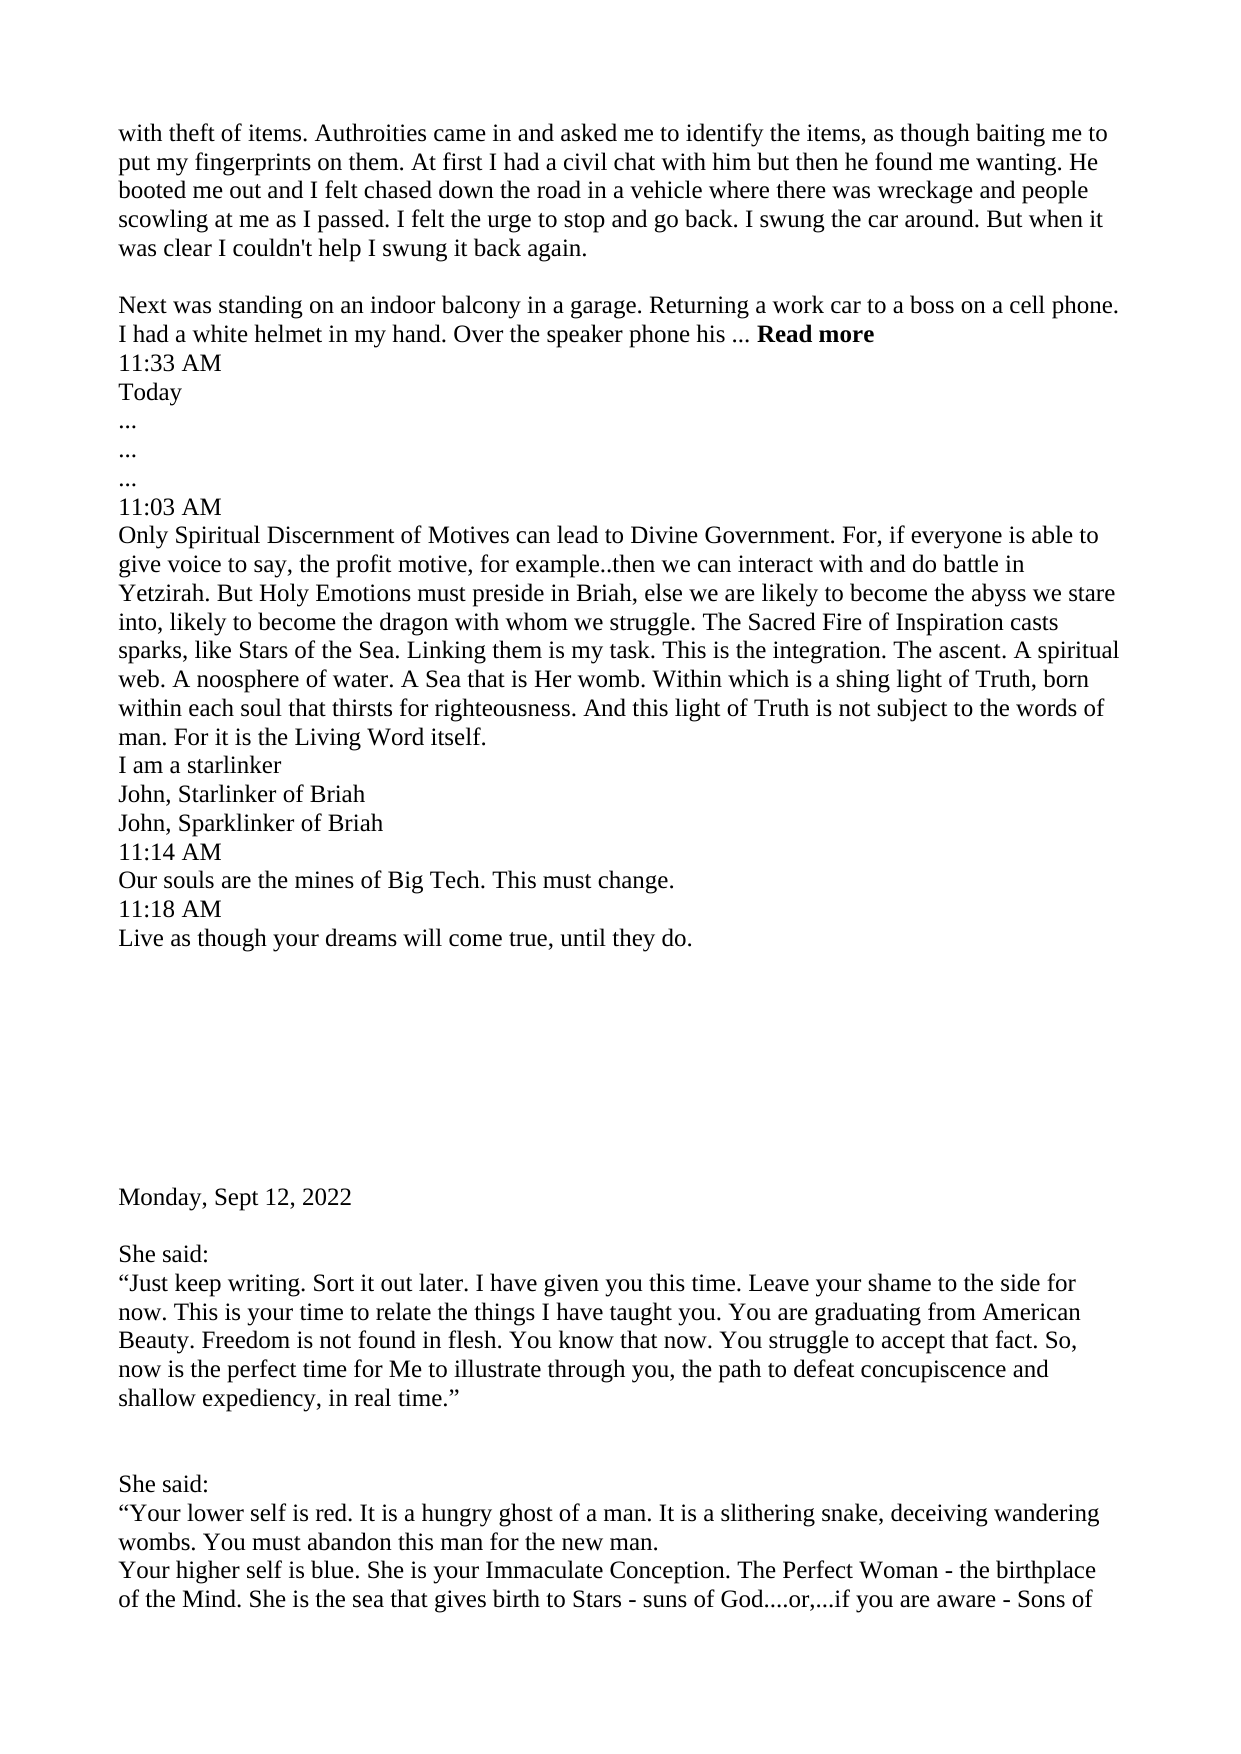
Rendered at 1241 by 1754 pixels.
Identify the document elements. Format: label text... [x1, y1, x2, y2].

text ... [118, 406, 1122, 434]
text Your higher self is blue. She is your Immaculate Conception. The Perfect Woman - the birthplace of the Mind. She is the sea that gives birth to Stars - suns of God....or,...if you are aware - Sons of [118, 1556, 1122, 1613]
text ... [118, 434, 1122, 463]
text 11:18 AM [118, 894, 1122, 923]
text Only Spiritual Discernment of Motives can lead to Divine Government. For, if everyone is able to give voice to say, the profit motive, for example..then we can interact with and do battle in Yetzirah. But Holy Emotions must preside in Briah, else we are likely to become the abyss we stare into, likely to become the dragon with whom we struggle. The Sacred Fire of Inspiration casts sparks, like Stars of the Sea. Linking them is my task. This is the integration. The ascent. A spiritual web. A noosphere of water. A Sea that is Her womb. Within which is a shing light of Truth, born within each soul that thirsts for righteousness. And this light of Truth is not subject to the words of man. For it is the Living Word itself. [118, 521, 1122, 751]
text Monday, Sept 12, 2022 [118, 1182, 1122, 1211]
text Live as though your dreams will come true, until they do. [118, 923, 1122, 952]
text John, Sparklinker of Briah [118, 808, 1122, 837]
text 11:14 AM [118, 837, 1122, 866]
text John, Starlinker of Briah [118, 779, 1122, 808]
text “Just keep writing. Sort it out later. I have given you this time. Leave your shame to the side for now. This is your time to relate the things I have taught you. You are graduating from American Beauty. Freedom is not found in flesh. You know that now. You struggle to accept that fact. So, now is the perfect time for Me to illustrate through you, the path to defeat concupiscence and shallow expediency, in real time.” [118, 1268, 1122, 1412]
text with theft of items. Authroities came in and asked me to identify the items, as though baiting me to put my fingerprints on them. At first I had a civil chat with him but then he found me wanting. He booted me out and I felt chased down the road in a vehicle where there was wreckage and people scowling at me as I passed. I felt the urge to stop and go back. I swung the car around. But when it was clear I couldn't help I swung it back again. Next was standing on an indoor balcony in a garage. Returning a work car to a boss on a cell phone. I had a white helmet in my hand. Over the speaker phone his ... Read more [118, 118, 1122, 348]
text ... [118, 463, 1122, 492]
text 11:03 AM [118, 492, 1122, 521]
text She said: [118, 1469, 1122, 1498]
text I am a starlinker [118, 751, 1122, 779]
text She said: [118, 1239, 1122, 1268]
text 11:33 AM [118, 348, 1122, 377]
text Our souls are the mines of Big Tech. This must change. [118, 866, 1122, 894]
text “Your lower self is red. It is a hungry ghost of a man. It is a slithering snake, deceiving wandering wombs. You must abandon this man for the new man. [118, 1498, 1122, 1556]
text Today [118, 377, 1122, 406]
